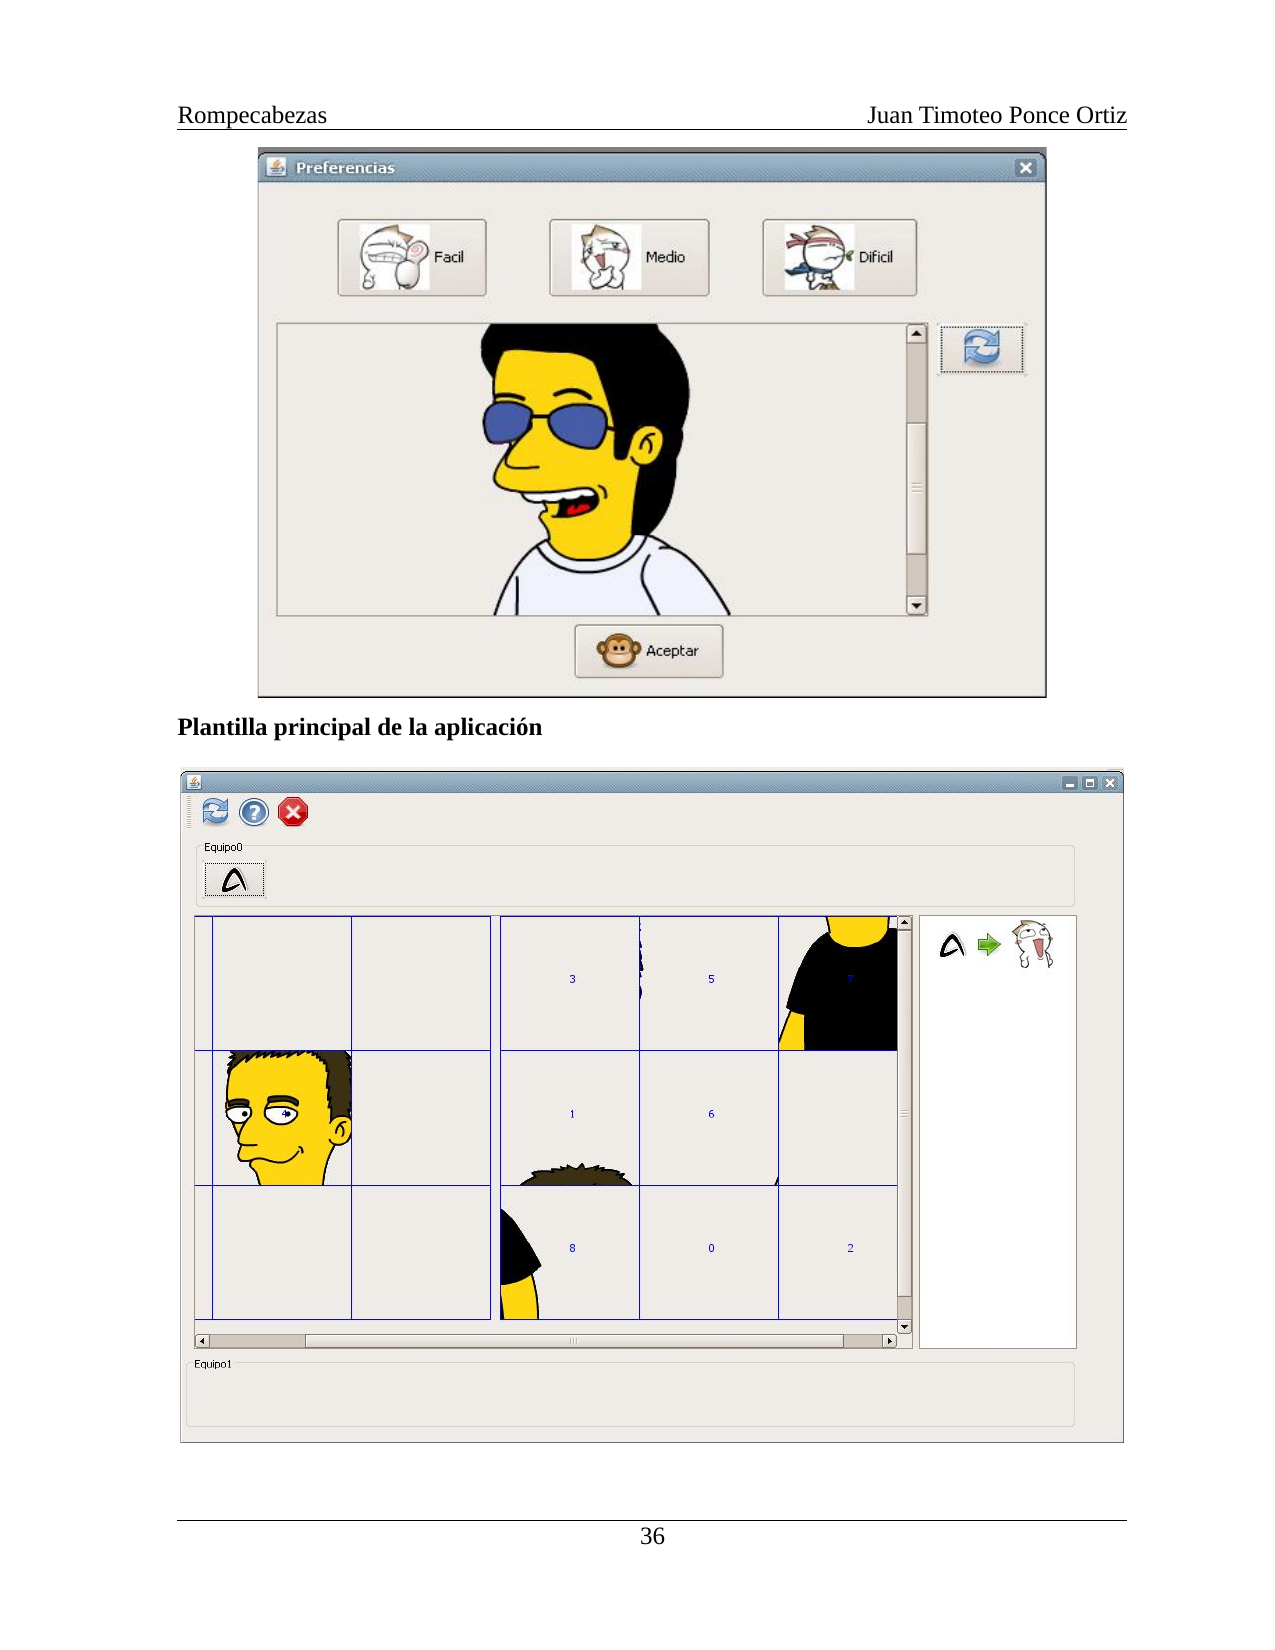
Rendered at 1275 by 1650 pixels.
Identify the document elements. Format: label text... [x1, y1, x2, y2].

picture [180, 767, 1124, 1443]
picture [257, 147, 1047, 698]
text Plantilla principal de la aplicación [177, 148, 1127, 741]
